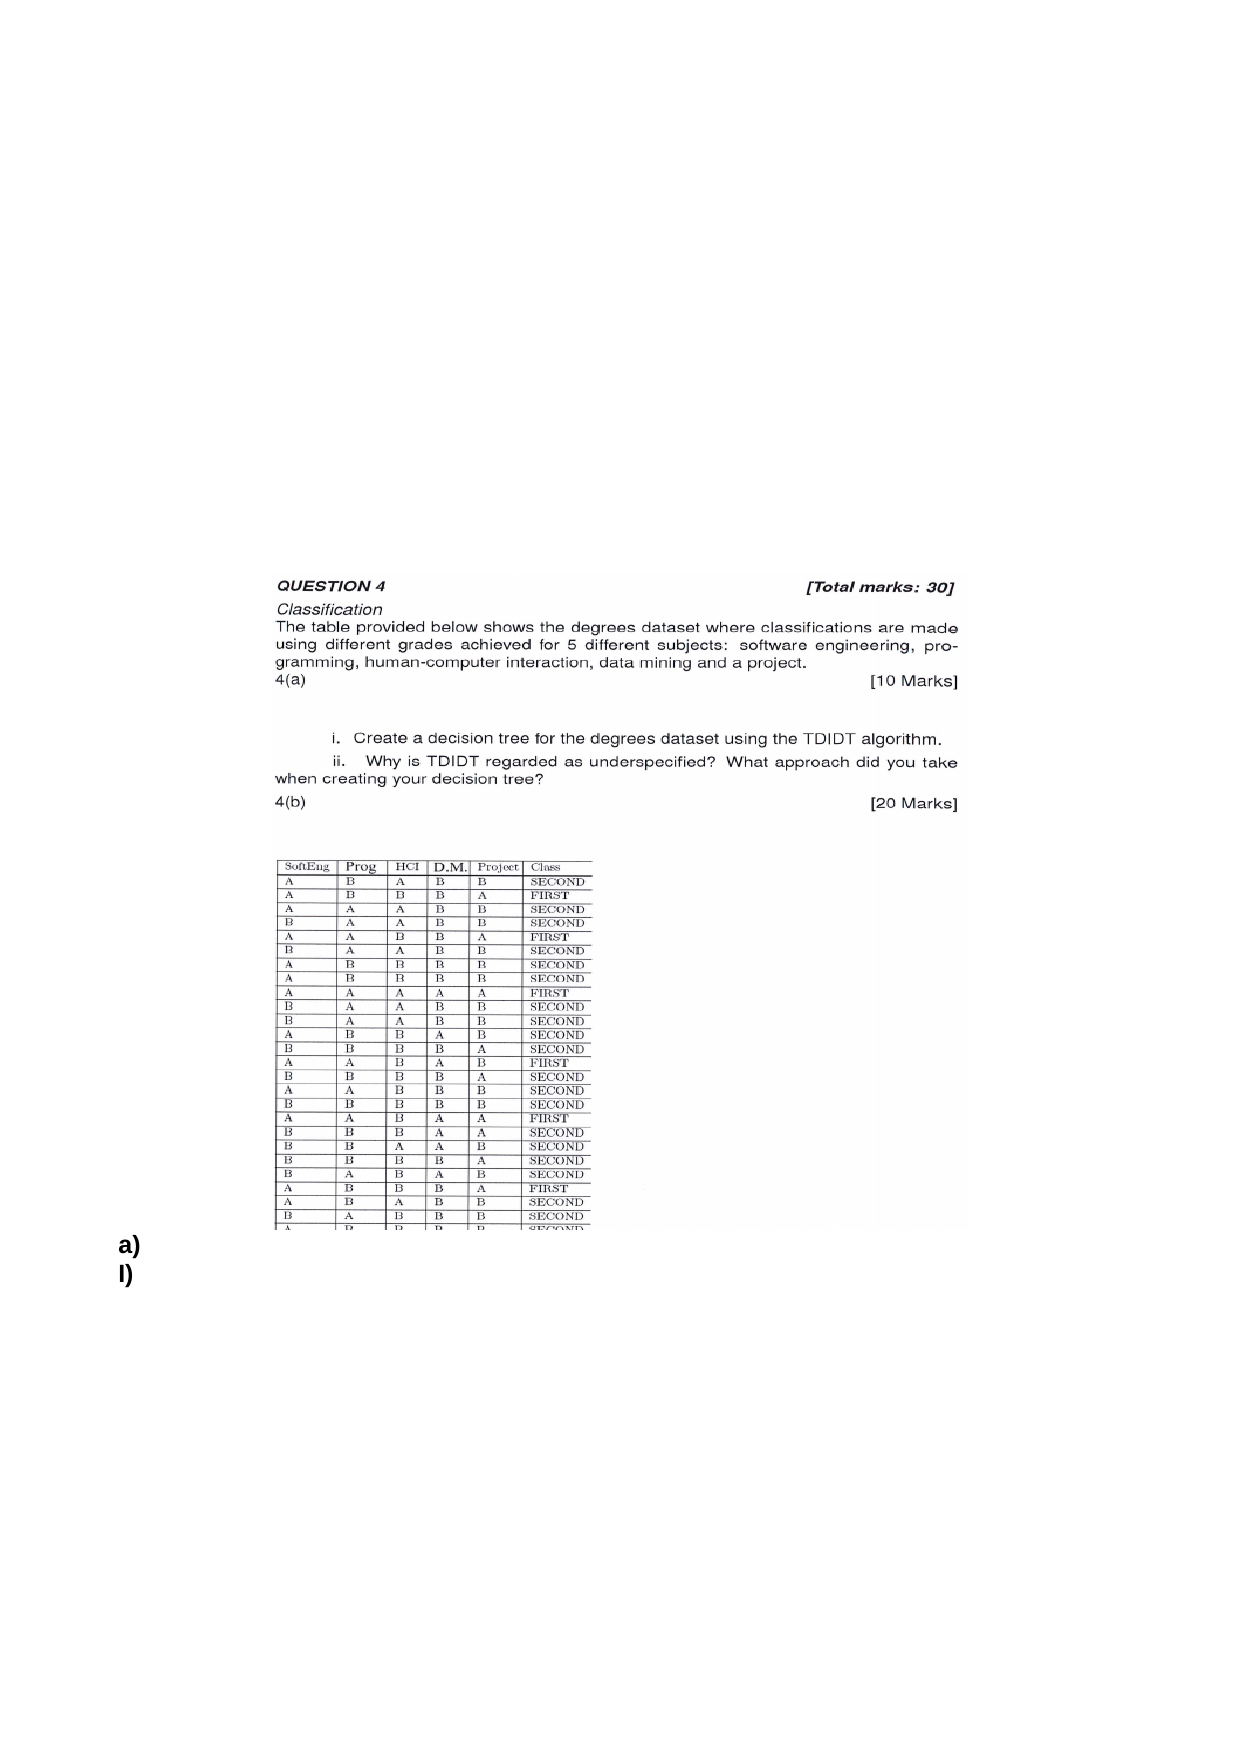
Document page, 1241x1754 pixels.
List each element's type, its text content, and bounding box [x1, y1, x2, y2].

text a) [118, 1095, 1122, 1259]
picture [271, 573, 970, 1230]
text I) [118, 1259, 1122, 1287]
